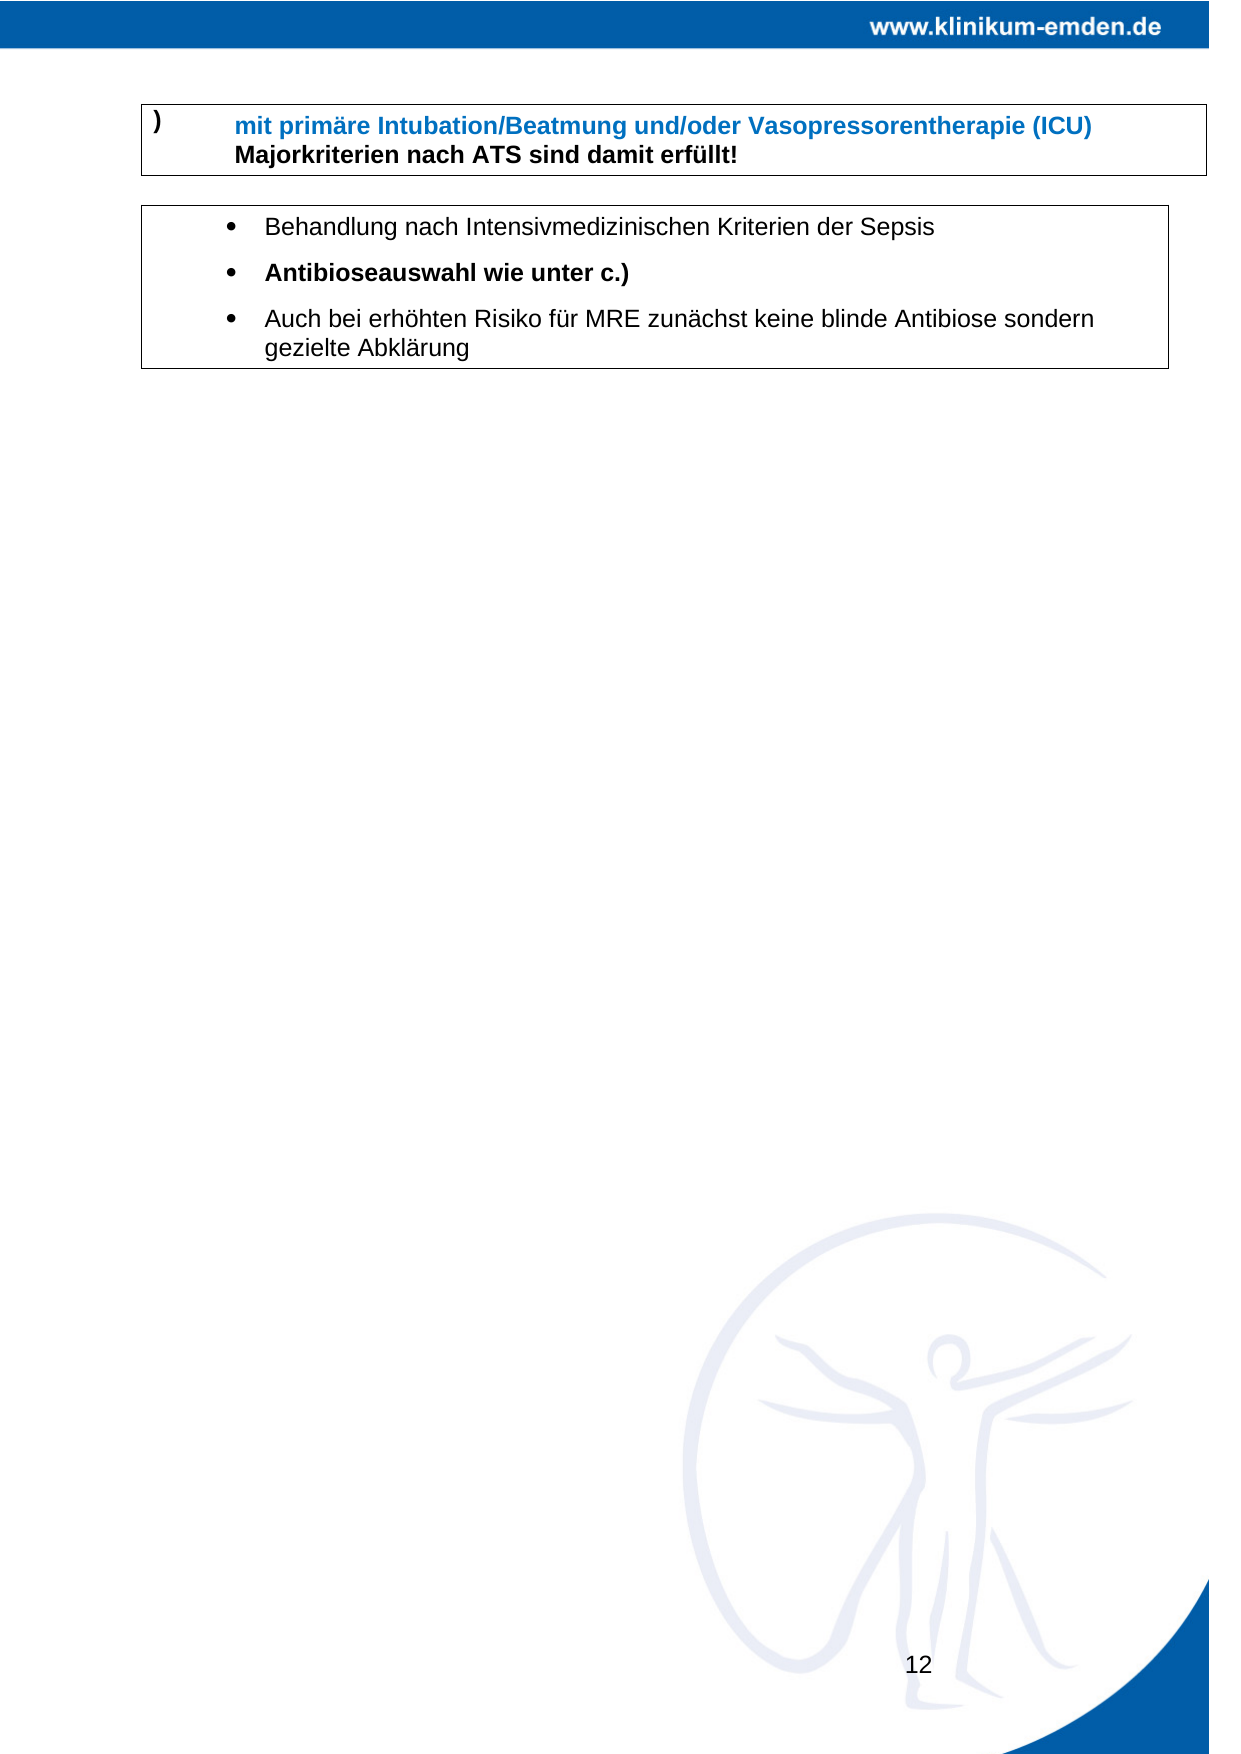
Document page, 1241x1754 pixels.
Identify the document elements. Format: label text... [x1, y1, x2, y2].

table_cell ) [142, 105, 186, 175]
picture [0, 1, 1209, 1754]
table_cell mit primäre Intubation/Beatmung und/oder Vasopressorentherapie (ICU) Majorkriterien nach ATS sind damit erfüllt! [186, 105, 1206, 175]
table_header Behandlung nach Intensivmedizinischen Kriterien der Sepsis Antibioseauswahl wie unter c.) Auch bei erhöhten Risiko für MRE zunächst keine blinde Antibiose sondern gezielte Abklärung [142, 206, 1168, 368]
